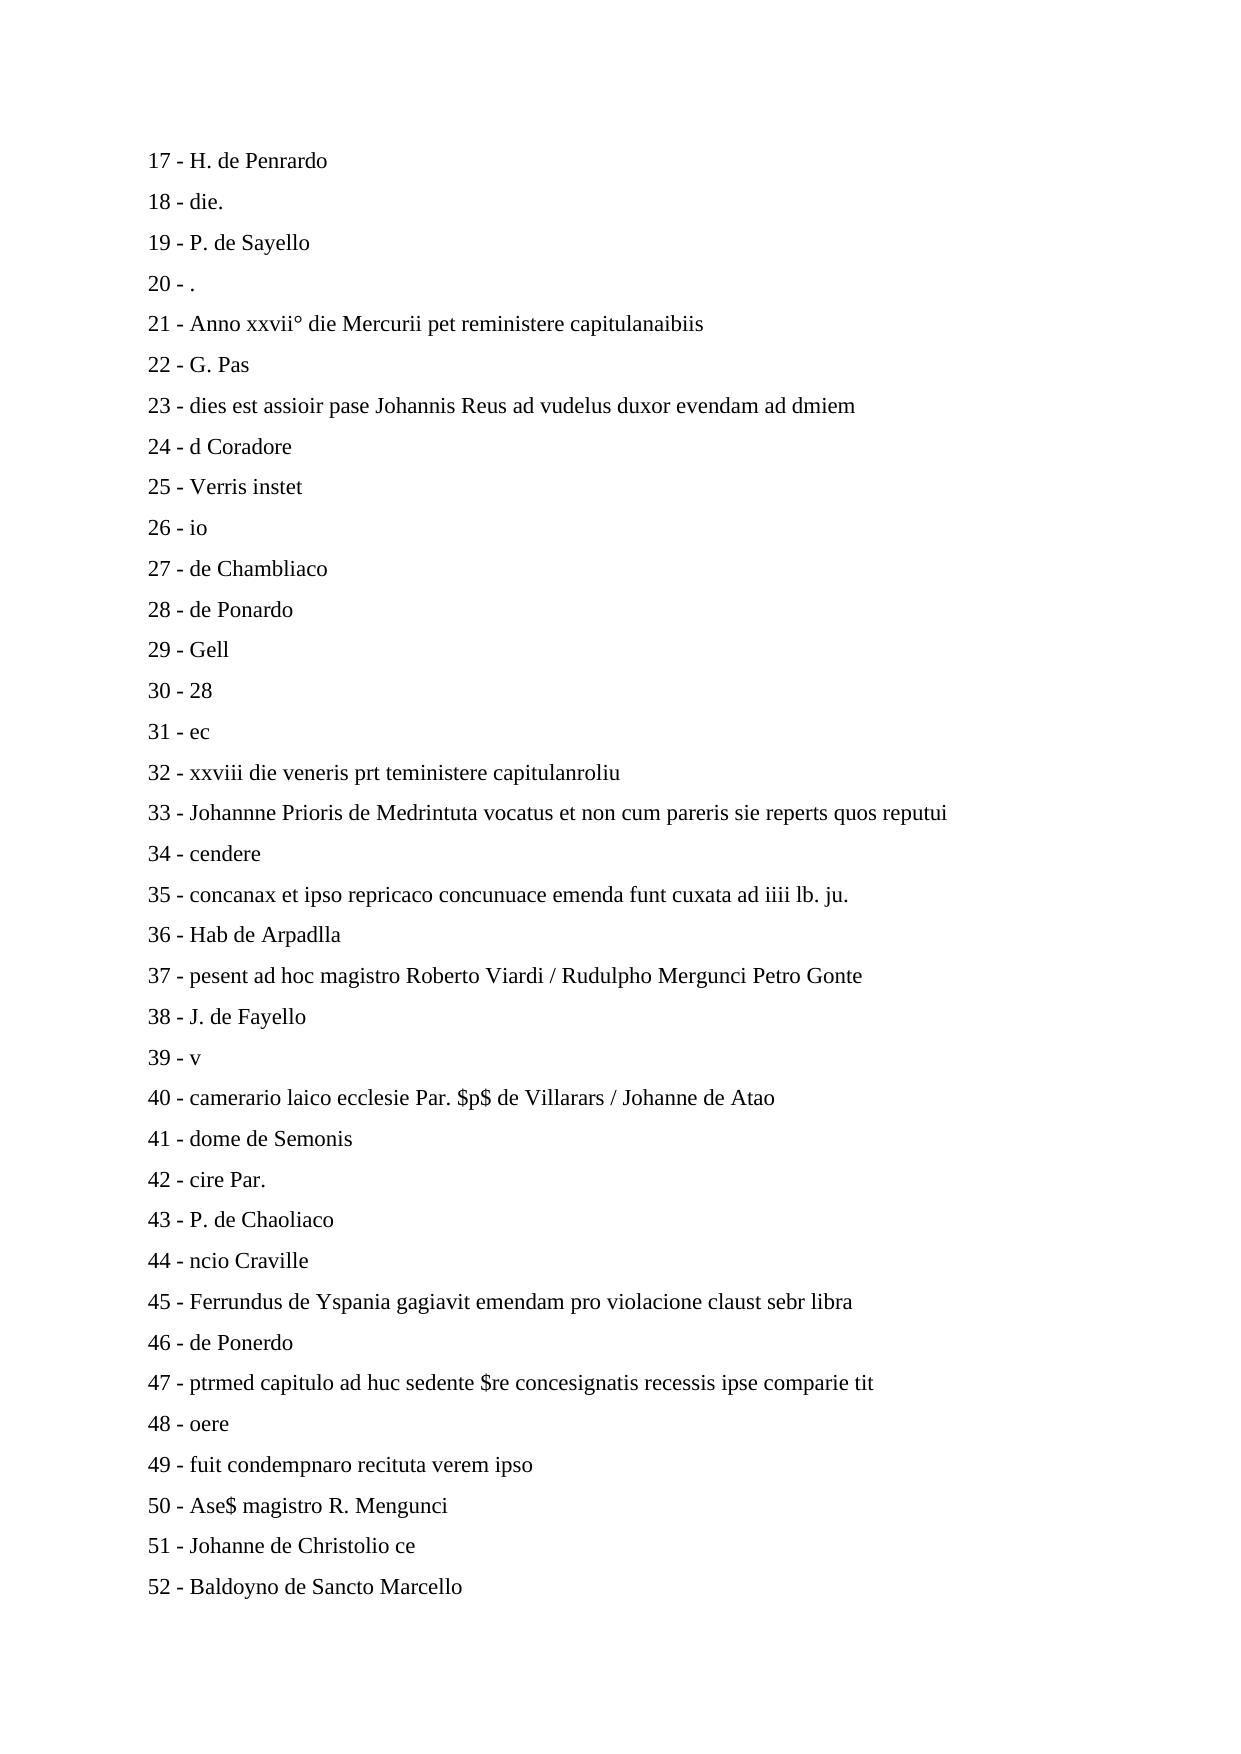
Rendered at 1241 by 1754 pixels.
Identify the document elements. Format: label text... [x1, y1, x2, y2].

text 31 - ec [148, 718, 1093, 744]
text 40 - camerario laico ecclesie Par. $p$ de Villarars / Johanne de Atao [148, 1084, 1093, 1111]
text 42 - cire Par. [148, 1166, 1093, 1192]
text 30 - 28 [148, 677, 1093, 703]
text 35 - concanax et ipso repricaco concunuace emenda funt cuxata ad iiii lb. ju. [148, 881, 1093, 907]
text 49 - fuit condempnaro recituta verem ipso [148, 1451, 1093, 1477]
text 43 - P. de Chaoliaco [148, 1207, 1093, 1233]
text 39 - v [148, 1044, 1093, 1070]
text 45 - Ferrundus de Yspania gagiavit emendam pro violacione claust sebr libra [148, 1288, 1093, 1314]
text 24 - d Coradore [148, 433, 1093, 459]
text 22 - G. Pas [148, 351, 1093, 378]
text 17 - H. de Penrardo [148, 148, 1093, 174]
text 44 - ncio Craville [148, 1247, 1093, 1274]
text 19 - P. de Sayello [148, 229, 1093, 255]
text 51 - Johanne de Christolio ce [148, 1532, 1093, 1559]
text 46 - de Ponerdo [148, 1329, 1093, 1355]
text 47 - ptrmed capitulo ad huc sedente $re concesignatis recessis ipse comparie tit [148, 1369, 1093, 1396]
text 23 - dies est assioir pase Johannis Reus ad vudelus duxor evendam ad dmiem [148, 392, 1093, 418]
text 50 - Ase$ magistro R. Mengunci [148, 1492, 1093, 1518]
text 33 - Johannne Prioris de Medrintuta vocatus et non cum pareris sie reperts quos reputui [148, 799, 1093, 826]
text 25 - Verris instet [148, 473, 1093, 500]
text 20 - . [148, 270, 1093, 296]
text 36 - Hab de Arpadlla [148, 921, 1093, 948]
text 27 - de Chambliaco [148, 555, 1093, 581]
text 37 - pesent ad hoc magistro Roberto Viardi / Rudulpho Mergunci Petro Gonte [148, 962, 1093, 988]
text 28 - de Ponardo [148, 596, 1093, 622]
text 34 - cendere [148, 840, 1093, 866]
text 26 - io [148, 514, 1093, 541]
text 41 - dome de Semonis [148, 1125, 1093, 1151]
text 18 - die. [148, 188, 1093, 215]
text 48 - oere [148, 1410, 1093, 1437]
text 52 - Baldoyno de Sancto Marcello [148, 1573, 1093, 1599]
text 32 - xxviii die veneris prt teministere capitulanroliu [148, 758, 1093, 785]
text 21 - Anno xxvii° die Mercurii pet reministere capitulanaibiis [148, 311, 1093, 337]
text 29 - Gell [148, 636, 1093, 663]
text 38 - J. de Fayello [148, 1003, 1093, 1029]
